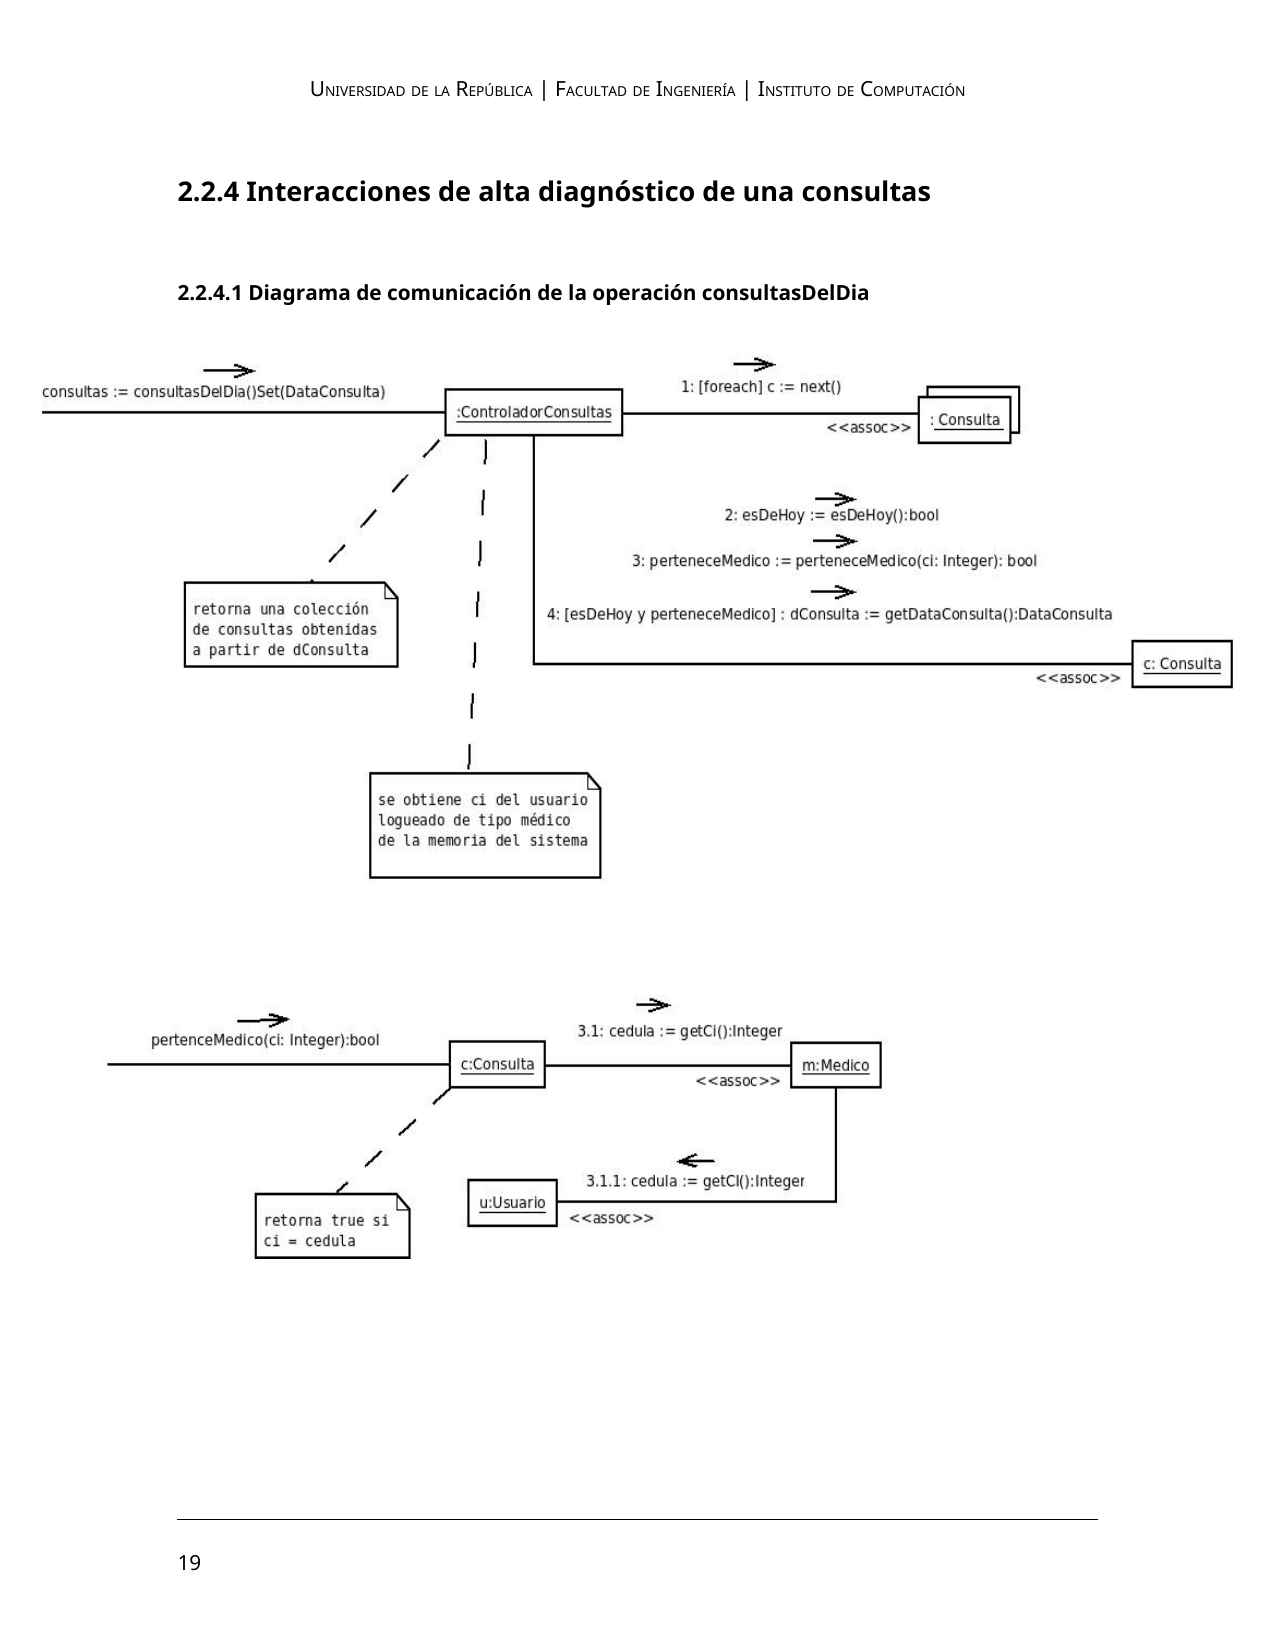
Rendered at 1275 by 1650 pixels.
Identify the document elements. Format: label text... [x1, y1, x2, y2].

picture [41, 354, 1234, 1259]
subtitle 2.2.4 Interacciones de alta diagnóstico de una consultas [177, 173, 1098, 209]
subtitle 2.2.4.1 Diagrama de comunicación de la operación consultasDelDia [177, 278, 1098, 306]
